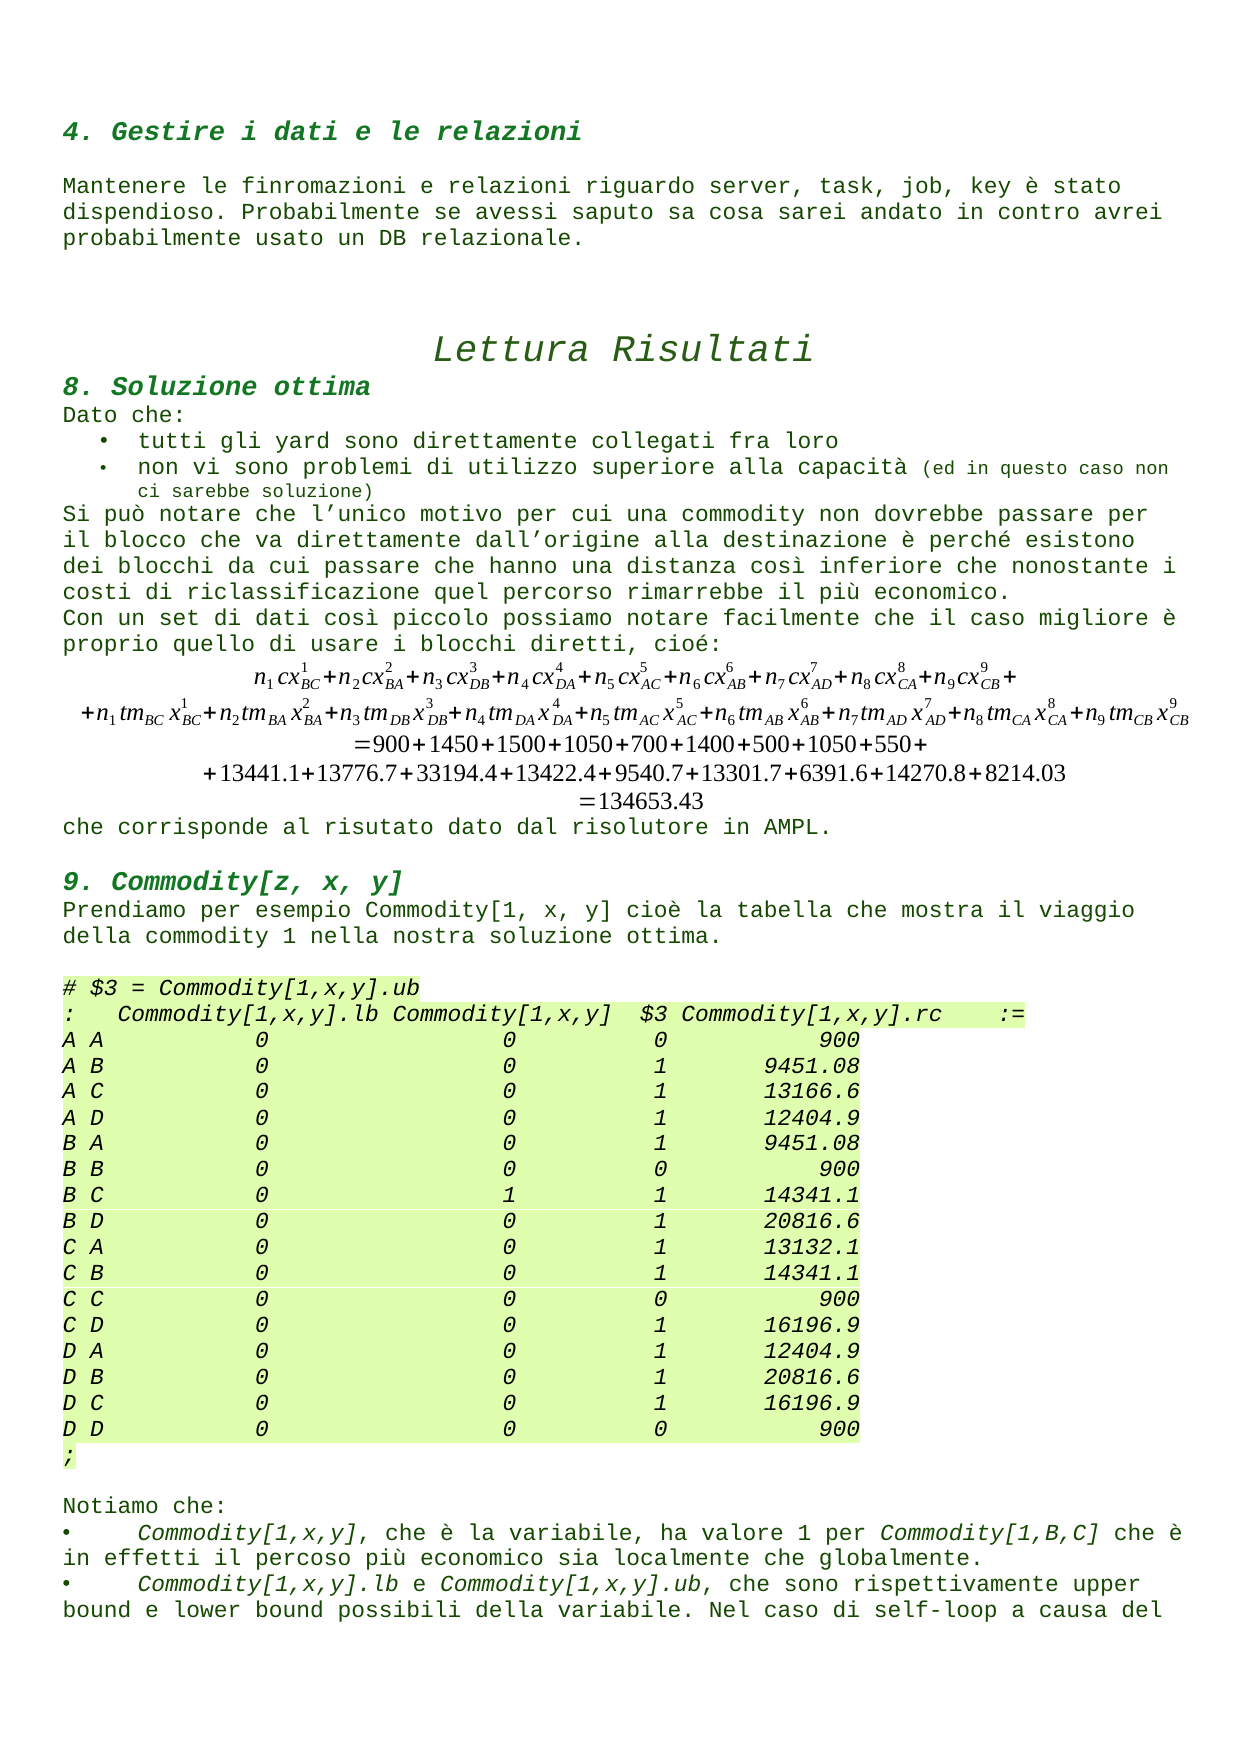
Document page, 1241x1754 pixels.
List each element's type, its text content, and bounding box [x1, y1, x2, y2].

text C A 0 0 1 13132.1 [62, 1236, 1187, 1261]
text Mantenere le finromazioni e relazioni riguardo server, task, job, key è stato dispendioso. Probabilmente se avessi saputo sa cosa sarei andato in contro avrei probabilmente usato un DB relazionale. [62, 175, 1187, 253]
text A B 0 0 1 9451.08 [62, 1054, 1187, 1080]
text # $3 = Commodity[1,x,y].ub [62, 976, 1187, 1002]
text A A 0 0 0 900 [62, 1028, 1187, 1054]
text B D 0 0 1 20816.6 [62, 1209, 1187, 1236]
text Lettura Risultati [62, 330, 1187, 373]
text D D 0 0 0 900 [62, 1417, 1187, 1443]
text A C 0 0 1 13166.6 [62, 1080, 1187, 1106]
text C B 0 0 1 14341.1 [62, 1261, 1187, 1287]
list Commodity[1,x,y], che è la variabile, ha valore 1 per Commodity[1,B,C] che è in effetti il percoso più economico sia localmente che globalmente. [62, 1521, 1187, 1573]
text Dato che: [62, 404, 1187, 429]
text 4. Gestire i dati e le relazioni [62, 118, 1187, 149]
text A D 0 0 1 12404.9 [62, 1106, 1187, 1132]
list non vi sono problemi di utilizzo superiore alla capacità (ed in questo caso non ci sarebbe soluzione) [100, 456, 1187, 503]
text Si può notare che l’unico motivo per cui una commodity non dovrebbe passare per [62, 503, 1187, 529]
text il blocco che va direttamente dall’origine alla destinazione è perché esistono dei blocchi da cui passare che hanno una distanza così inferiore che nonostante i costi di riclassificazione quel percorso rimarrebbe il più economico. [62, 529, 1187, 606]
text B B 0 0 0 900 [62, 1158, 1187, 1184]
text D C 0 0 1 16196.9 [62, 1391, 1187, 1417]
text Prendiamo per esempio Commodity[1, x, y] cioè la tabella che mostra il viaggio della commodity 1 nella nostra soluzione ottima. [62, 898, 1187, 950]
text B C 0 1 1 14341.1 [62, 1184, 1187, 1209]
text ; [62, 1443, 1187, 1469]
text D A 0 0 1 12404.9 [62, 1339, 1187, 1365]
text C C 0 0 0 900 [62, 1287, 1187, 1313]
text C D 0 0 1 16196.9 [62, 1313, 1187, 1339]
list Commodity[1,x,y].lb e Commodity[1,x,y].ub, che sono rispettivamente upper bound e lower bound possibili della variabile. Nel caso di self-loop a causa del [62, 1573, 1187, 1624]
text Notiamo che: [62, 1495, 1187, 1521]
text D B 0 0 1 20816.6 [62, 1365, 1187, 1391]
text Con un set di dati così piccolo possiamo notare facilmente che il caso migliore è proprio quello di usare i blocchi diretti, cioé: che corrisponde al risutato dato dal risolutore in AMPL. [62, 606, 1187, 842]
text 9. Commodity[z, x, y] [62, 868, 1187, 898]
list tutti gli yard sono direttamente collegati fra loro [100, 429, 1187, 456]
text B A 0 0 1 9451.08 [62, 1132, 1187, 1158]
text : Commodity[1,x,y].lb Commodity[1,x,y] $3 Commodity[1,x,y].rc := [62, 1002, 1187, 1028]
text 8. Soluzione ottima [62, 373, 1187, 404]
